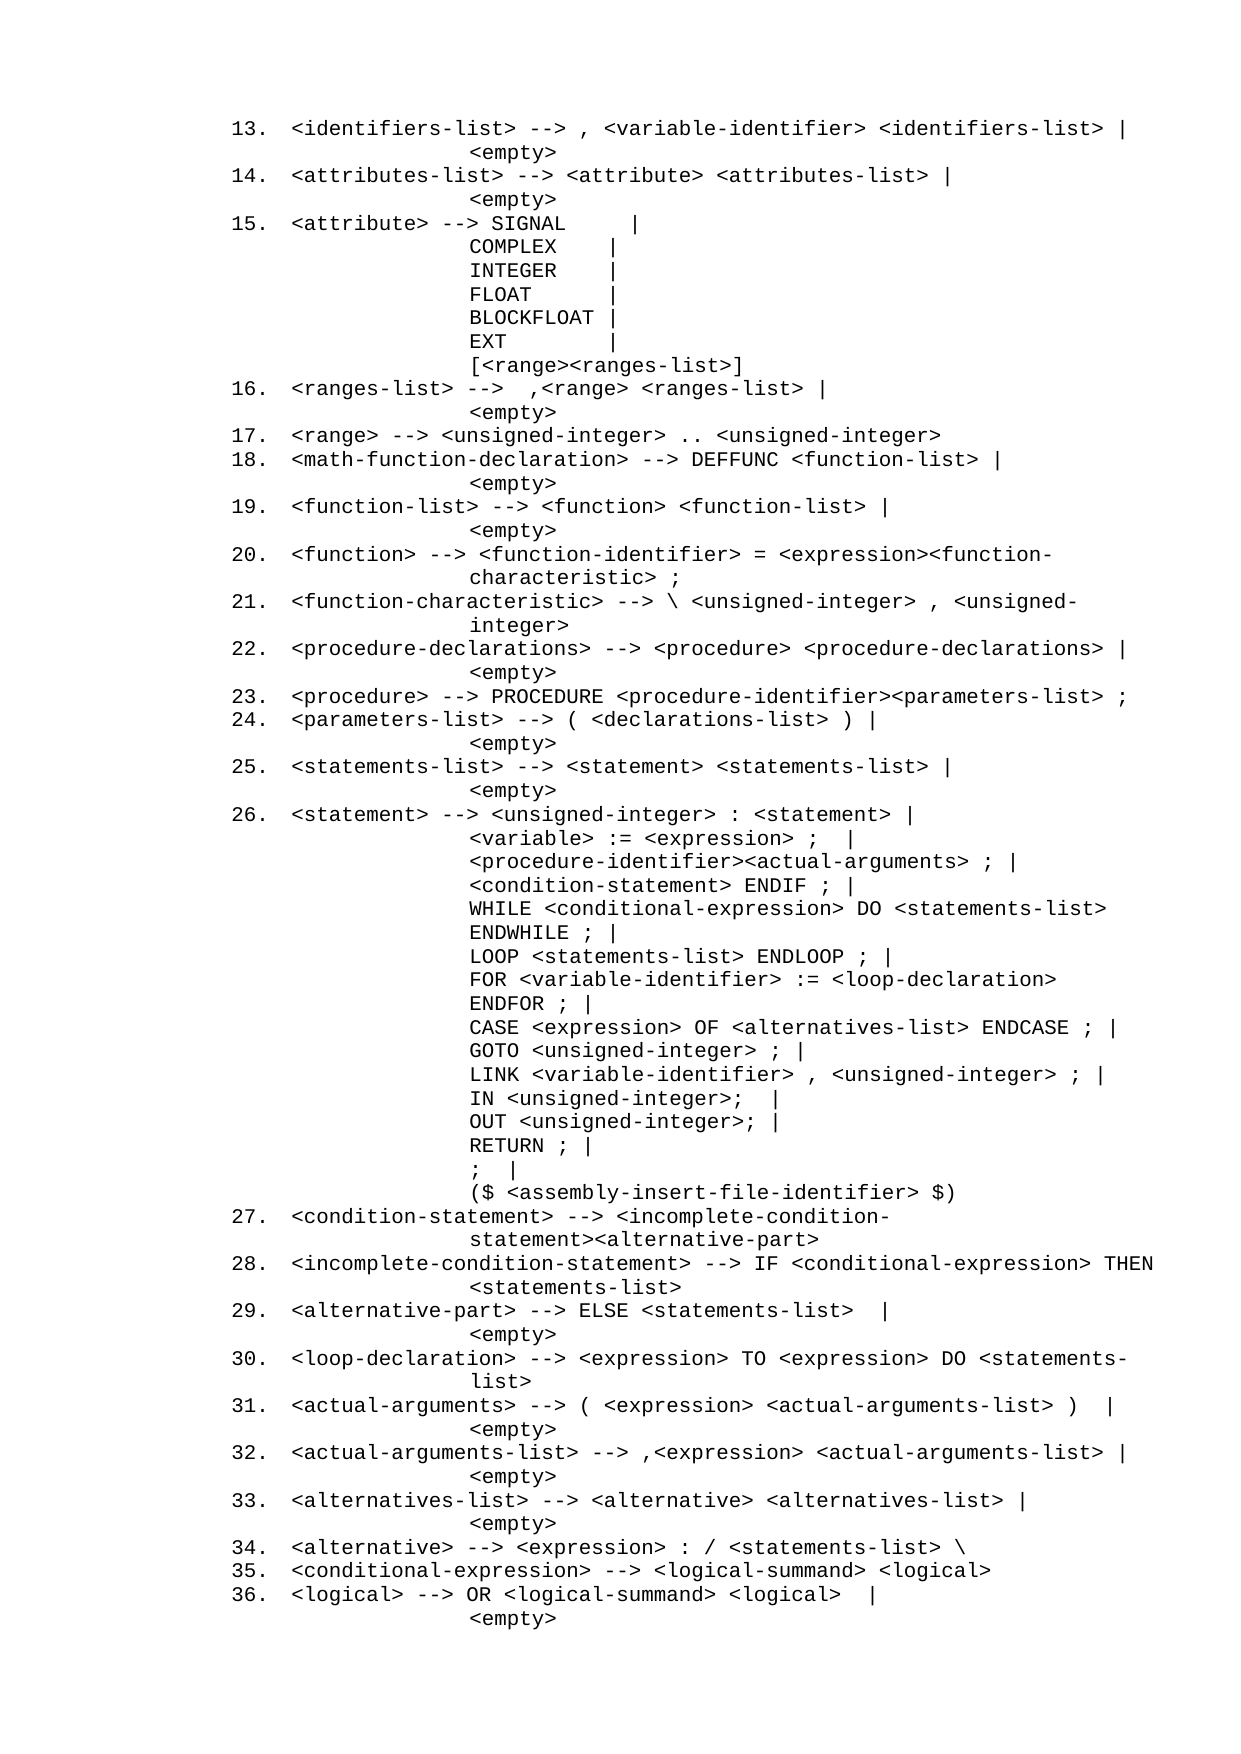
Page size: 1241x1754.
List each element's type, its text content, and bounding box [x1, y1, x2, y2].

list <alternative-part> --> ELSE <statements-list> | <empty> [231, 1300, 1162, 1348]
list <attributes-list> --> <attribute> <attributes-list> | <empty> [231, 165, 1162, 213]
list <statement> --> <unsigned-integer> : <statement> | <variable> := <expression> ; | <procedure-identifier><actual-arguments> ; | <condition-statement> ENDIF ; | WHILE <conditional-expression> DO <statements-list> ENDWHILE ; | LOOP <statements-list> ENDLOOP ; | FOR <variable-identifier> := <loop-declaration> ENDFOR ; | CASE <expression> OF <alternatives-list> ENDCASE ; | GOTO <unsigned-integer> ; | LINK <variable-identifier> , <unsigned-integer> ; | IN <unsigned-integer>; | OUT <unsigned-integer>; | RETURN ; | ; | ($ <assembly-insert-file-identifier> $) [231, 804, 1162, 1206]
list <parameters-list> --> ( <declarations-list> ) | <empty> [231, 709, 1162, 757]
list <procedure> --> PROCEDURE <procedure-identifier><parameters-list> ; [231, 686, 1162, 709]
list <ranges-list> --> ,<range> <ranges-list> | <empty> [231, 378, 1162, 426]
list <function-characteristic> --> \ <unsigned-integer> , <unsigned-integer> [231, 591, 1162, 638]
list <attribute> --> SIGNAL | COMPLEX | INTEGER | FLOAT | BLOCKFLOAT | EXT | [<range><ranges-list>] [231, 213, 1162, 378]
list <loop-declaration> --> <expression> TO <expression> DO <statements-list> [231, 1348, 1162, 1395]
list <alternative> --> <expression> : / <statements-list> \ [231, 1537, 1162, 1561]
list <logical> --> OR <logical-summand> <logical> | <empty> [231, 1584, 1162, 1631]
list <math-function-declaration> --> DEFFUNC <function-list> | <empty> [231, 449, 1162, 496]
list <incomplete-condition-statement> --> IF <conditional-expression> THEN <statements-list> [231, 1253, 1162, 1300]
list <condition-statement> --> <incomplete-condition-statement><alternative-part> [231, 1206, 1162, 1253]
list <alternatives-list> --> <alternative> <alternatives-list> | <empty> [231, 1489, 1162, 1537]
list <conditional-expression> --> <logical-summand> <logical> [231, 1561, 1162, 1584]
list <procedure-declarations> --> <procedure> <procedure-declarations> | <empty> [231, 638, 1162, 686]
list <function-list> --> <function> <function-list> | <empty> [231, 496, 1162, 544]
list <statements-list> --> <statement> <statements-list> | <empty> [231, 757, 1162, 804]
list <function> --> <function-identifier> = <expression><function-characteristic> ; [231, 544, 1162, 591]
list <identifiers-list> --> , <variable-identifier> <identifiers-list> | <empty> [231, 118, 1162, 165]
list <range> --> <unsigned-integer> .. <unsigned-integer> [231, 426, 1162, 449]
list <actual-arguments> --> ( <expression> <actual-arguments-list> ) | <empty> [231, 1395, 1162, 1442]
list <actual-arguments-list> --> ,<expression> <actual-arguments-list> | <empty> [231, 1442, 1162, 1489]
